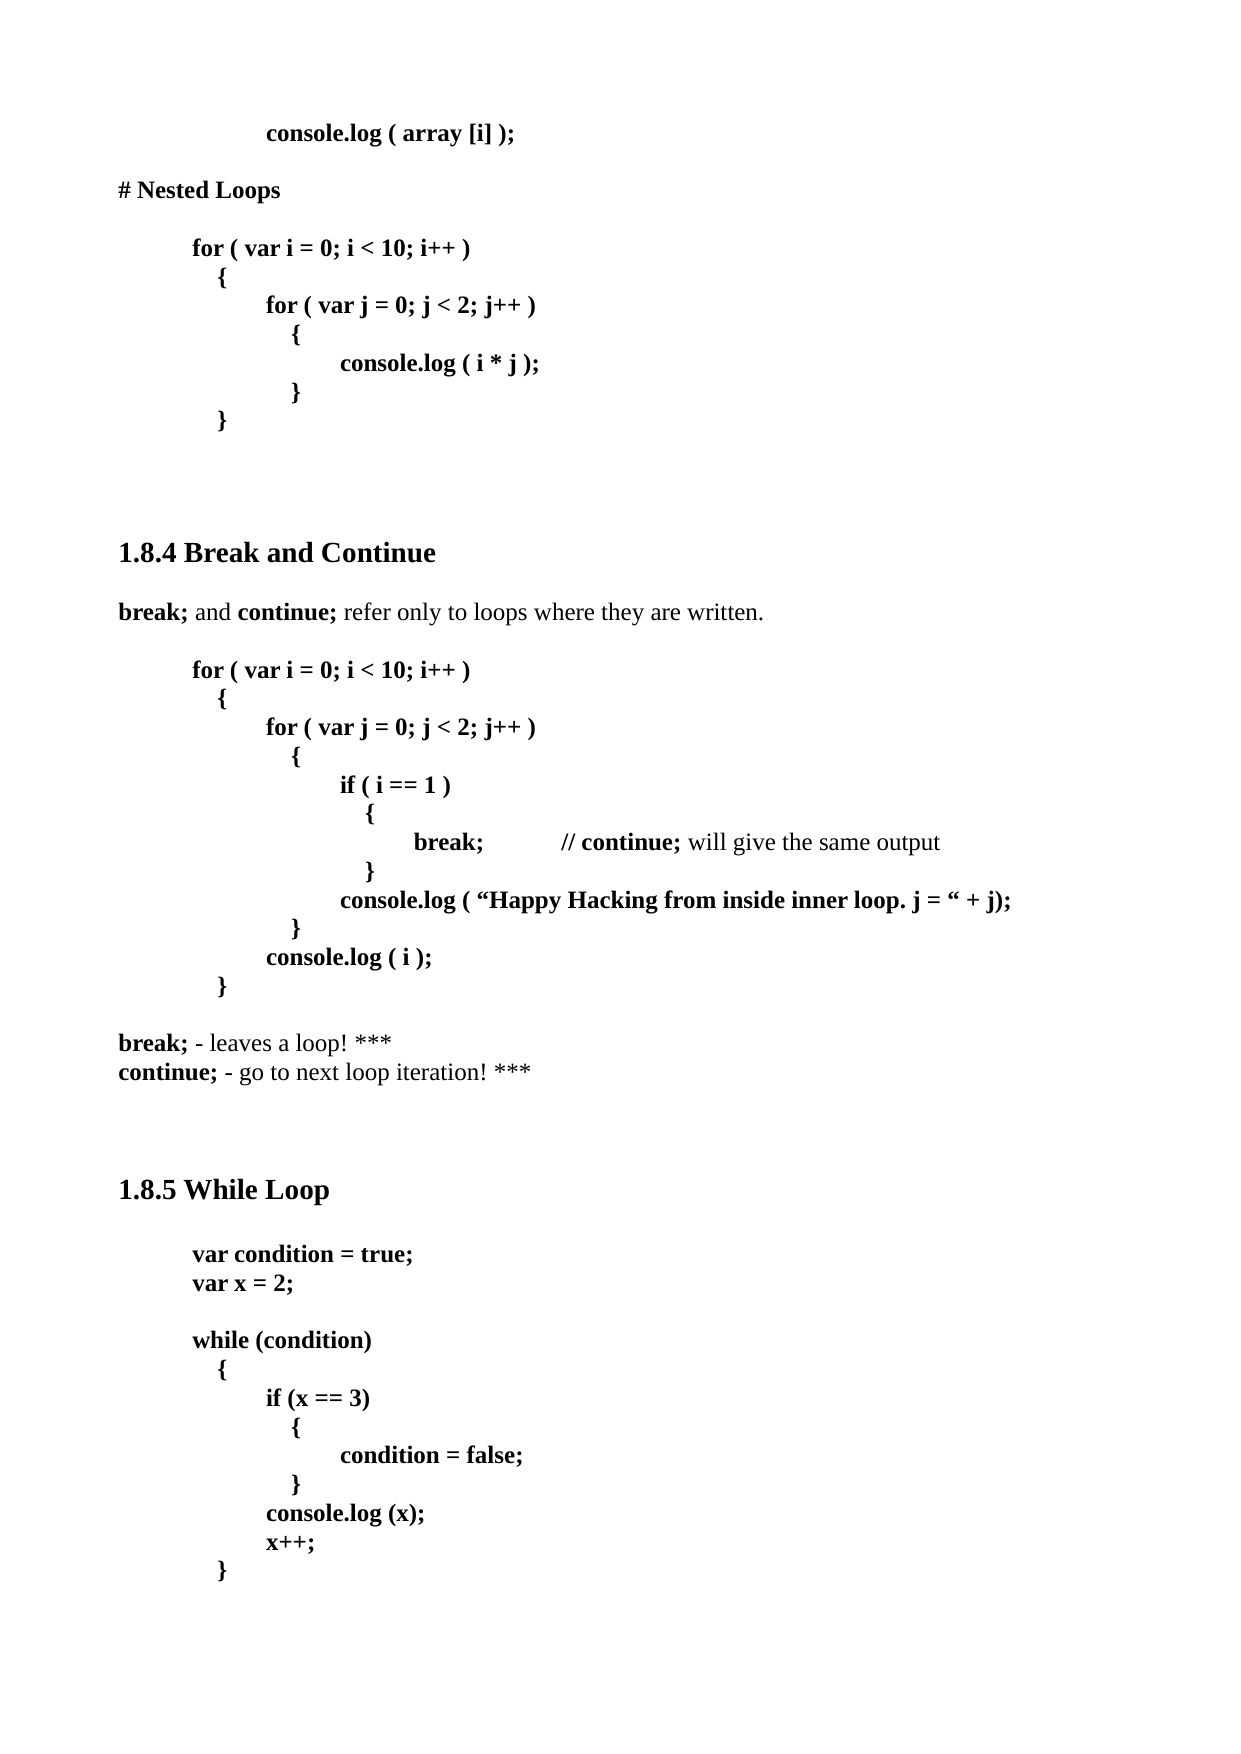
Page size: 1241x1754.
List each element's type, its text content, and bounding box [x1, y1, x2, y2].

text } [118, 971, 1122, 1000]
text continue; - go to next loop iteration! *** [118, 1057, 1122, 1086]
text } [118, 377, 1122, 406]
text } [118, 913, 1122, 942]
text var condition = true; [118, 1239, 1122, 1268]
text condition = false; [118, 1441, 1122, 1469]
text console.log ( array [i] ); [118, 118, 1122, 147]
text { [118, 798, 1122, 827]
text } [118, 1469, 1122, 1498]
text } [118, 1556, 1122, 1584]
text { [118, 741, 1122, 770]
text console.log ( “Happy Hacking from inside inner loop. j = “ + j); [118, 885, 1122, 913]
text for ( var i = 0; i < 10; i++ ) [118, 655, 1122, 683]
text for ( var j = 0; j < 2; j++ ) [118, 712, 1122, 741]
text { [118, 319, 1122, 348]
text { [118, 1354, 1122, 1383]
text { [118, 683, 1122, 712]
text # Nested Loops [118, 176, 1122, 204]
text console.log (x); [118, 1498, 1122, 1527]
text if ( i == 1 ) [118, 770, 1122, 798]
text break; - leaves a loop! *** [118, 1028, 1122, 1057]
text break; and continue; refer only to loops where they are written. [118, 597, 1122, 626]
text console.log ( i * j ); [118, 348, 1122, 377]
text while (condition) [118, 1326, 1122, 1354]
text if (x == 3) [118, 1383, 1122, 1412]
text { [118, 262, 1122, 291]
text 1.8.5 While Loop [118, 1172, 1122, 1206]
text console.log ( i ); [118, 942, 1122, 971]
text x++; [118, 1527, 1122, 1556]
text for ( var j = 0; j < 2; j++ ) [118, 291, 1122, 319]
text } [118, 406, 1122, 434]
text var x = 2; [118, 1268, 1122, 1297]
text } [118, 856, 1122, 885]
text break; // continue; will give the same output [118, 827, 1122, 856]
text for ( var i = 0; i < 10; i++ ) [118, 233, 1122, 262]
text 1.8.4 Break and Continue [118, 535, 1122, 568]
text { [118, 1412, 1122, 1441]
